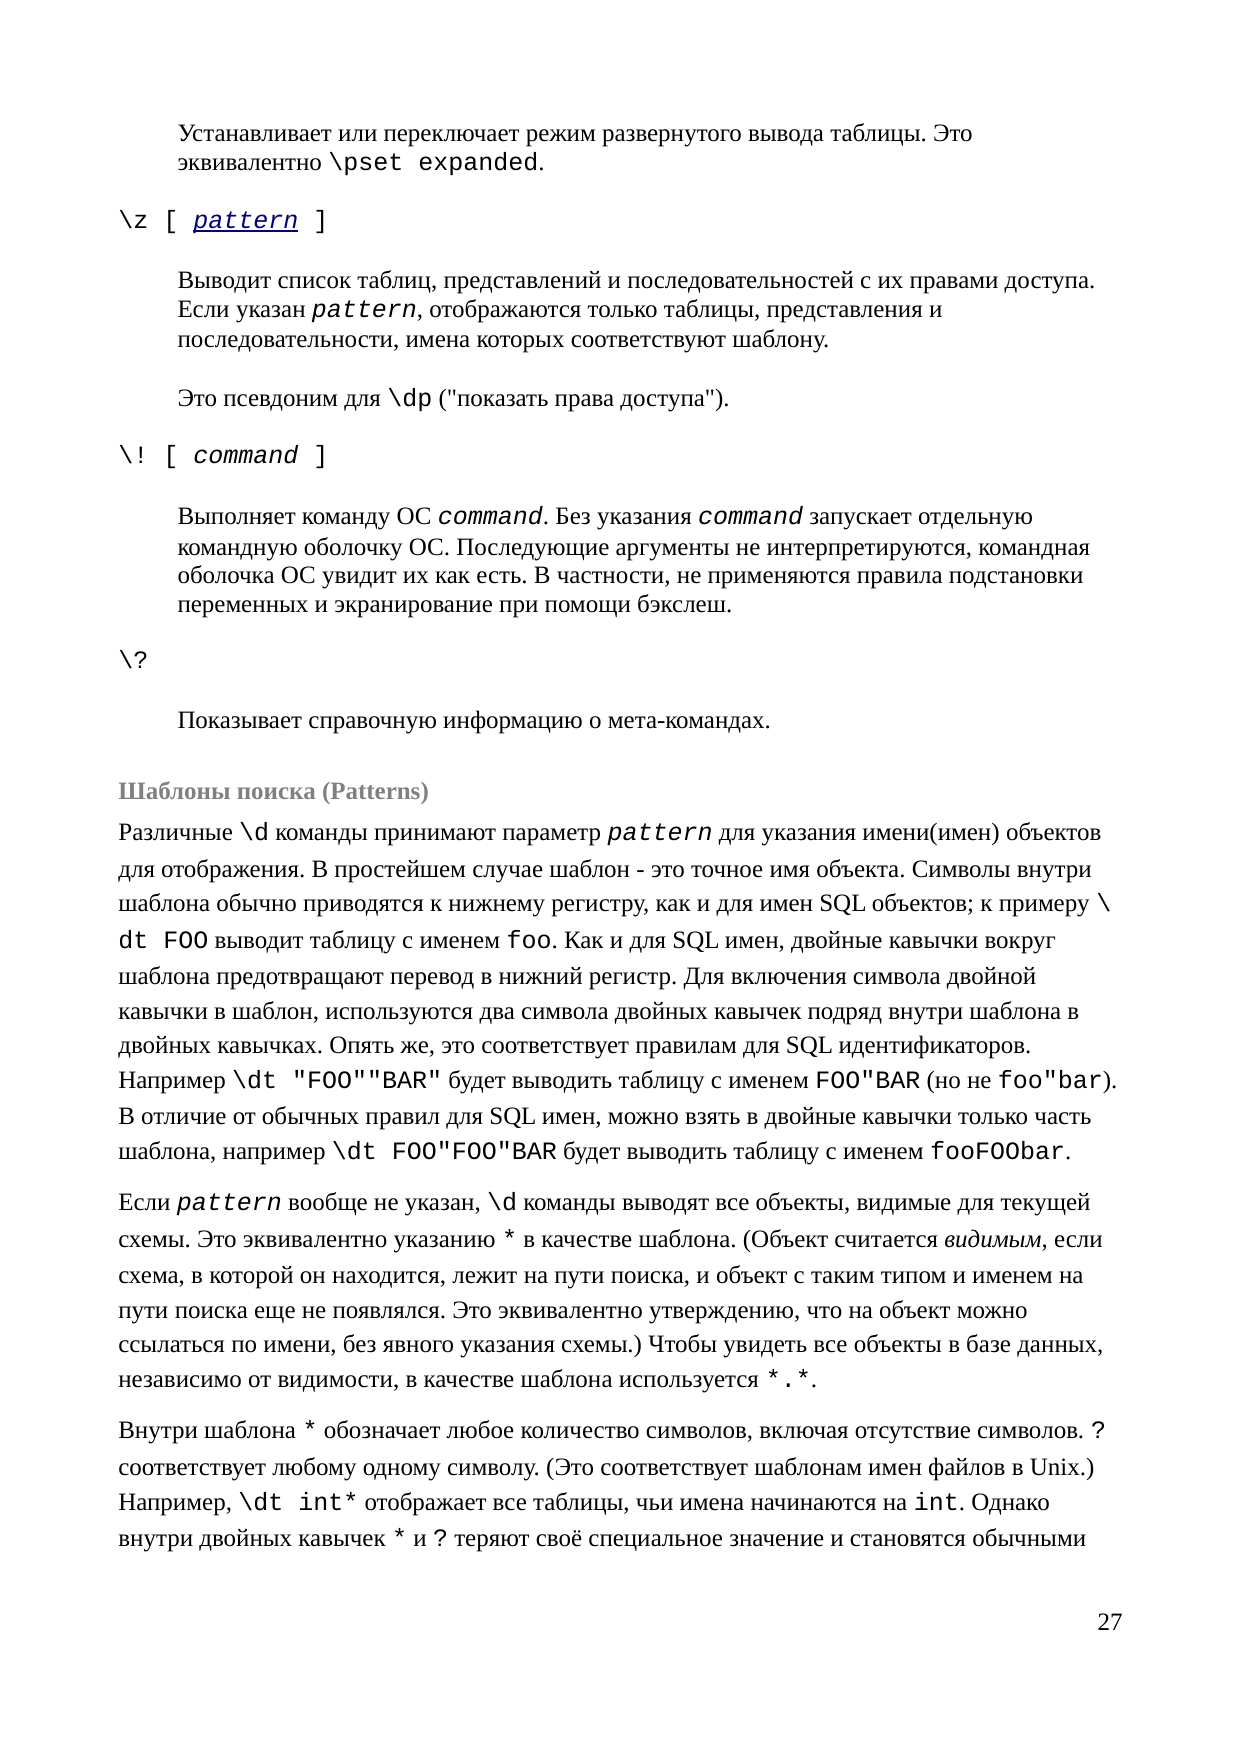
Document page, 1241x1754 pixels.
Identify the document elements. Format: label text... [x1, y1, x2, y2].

subtitle Шаблоны поиска (Patterns) [118, 776, 1122, 805]
text Если pattern вообще не указан, \d команды выводят все объекты, видимые для текущей схемы. Это эквивалентно указанию * в качестве шаблона. (Объект считается видимым, если схема, в которой он находится, лежит на пути поиска, и объект с таким типом и именем на пути поиска еще не появлялся. Это эквивалентно утверждению, что на объект можно ссылаться по имени, без явного указания схемы.) Чтобы увидеть все объекты в базе данных, независимо от видимости, в качестве шаблона используется *.*. [118, 1187, 1122, 1395]
subtitle \! [ command ] [118, 443, 1122, 471]
subtitle \z [ pattern ] [118, 207, 1122, 236]
list Показывает справочную информацию о мета-командах. [177, 705, 1122, 734]
list Выполняет команду ОС command. Без указания command запускает отдельную командную оболочку ОС. Последующие аргументы не интерпретируются, командная оболочка ОС увидит их как есть. В частности, не применяются правила подстановки переменных и экранирование при помощи бэкслеш. [177, 501, 1122, 618]
text Внутри шаблона * обозначает любое количество символов, включая отсутствие символов. ? соответствует любому одному символу. (Это соответствует шаблонам имен файлов в Unix.) Например, \dt int* отображает все таблицы, чьи имена начинаются на int. Однако внутри двойных кавычек * и ? теряют своё специальное значение и становятся обычными [118, 1416, 1122, 1554]
list Это псевдоним для \dp ("показать права доступа"). [177, 383, 1122, 414]
list Выводит список таблиц, представлений и последовательностей с их правами доступа. Если указан pattern, отображаются только таблицы, представления и последовательности, имена которых соответствуют шаблону. [177, 265, 1122, 353]
list Устанавливает или переключает режим развернутого вывода таблицы. Это эквивалентно \pset expanded. [177, 118, 1122, 178]
subtitle \? [118, 647, 1122, 676]
text Различные \d команды принимают параметр pattern для указания имени(имен) объектов для отображения. В простейшем случае шаблон - это точное имя объекта. Символы внутри шаблона обычно приводятся к нижнему регистру, как и для имен SQL объектов; к примеру \dt FOO выводит таблицу с именем foo. Как и для SQL имен, двойные кавычки вокруг шаблона предотвращают перевод в нижний регистр. Для включения символа двойной кавычки в шаблон, используются два символа двойных кавычек подряд внутри шаблона в двойных кавычках. Опять же, это соответствует правилам для SQL идентификаторов. Например \dt "FOO""BAR" будет выводить таблицу с именем FOO"BAR (но не foo"bar). В отличие от обычных правил для SQL имен, можно взять в двойные кавычки только часть шаблона, например \dt FOO"FOO"BAR будет выводить таблицу с именем fooFOObar. [118, 817, 1122, 1167]
